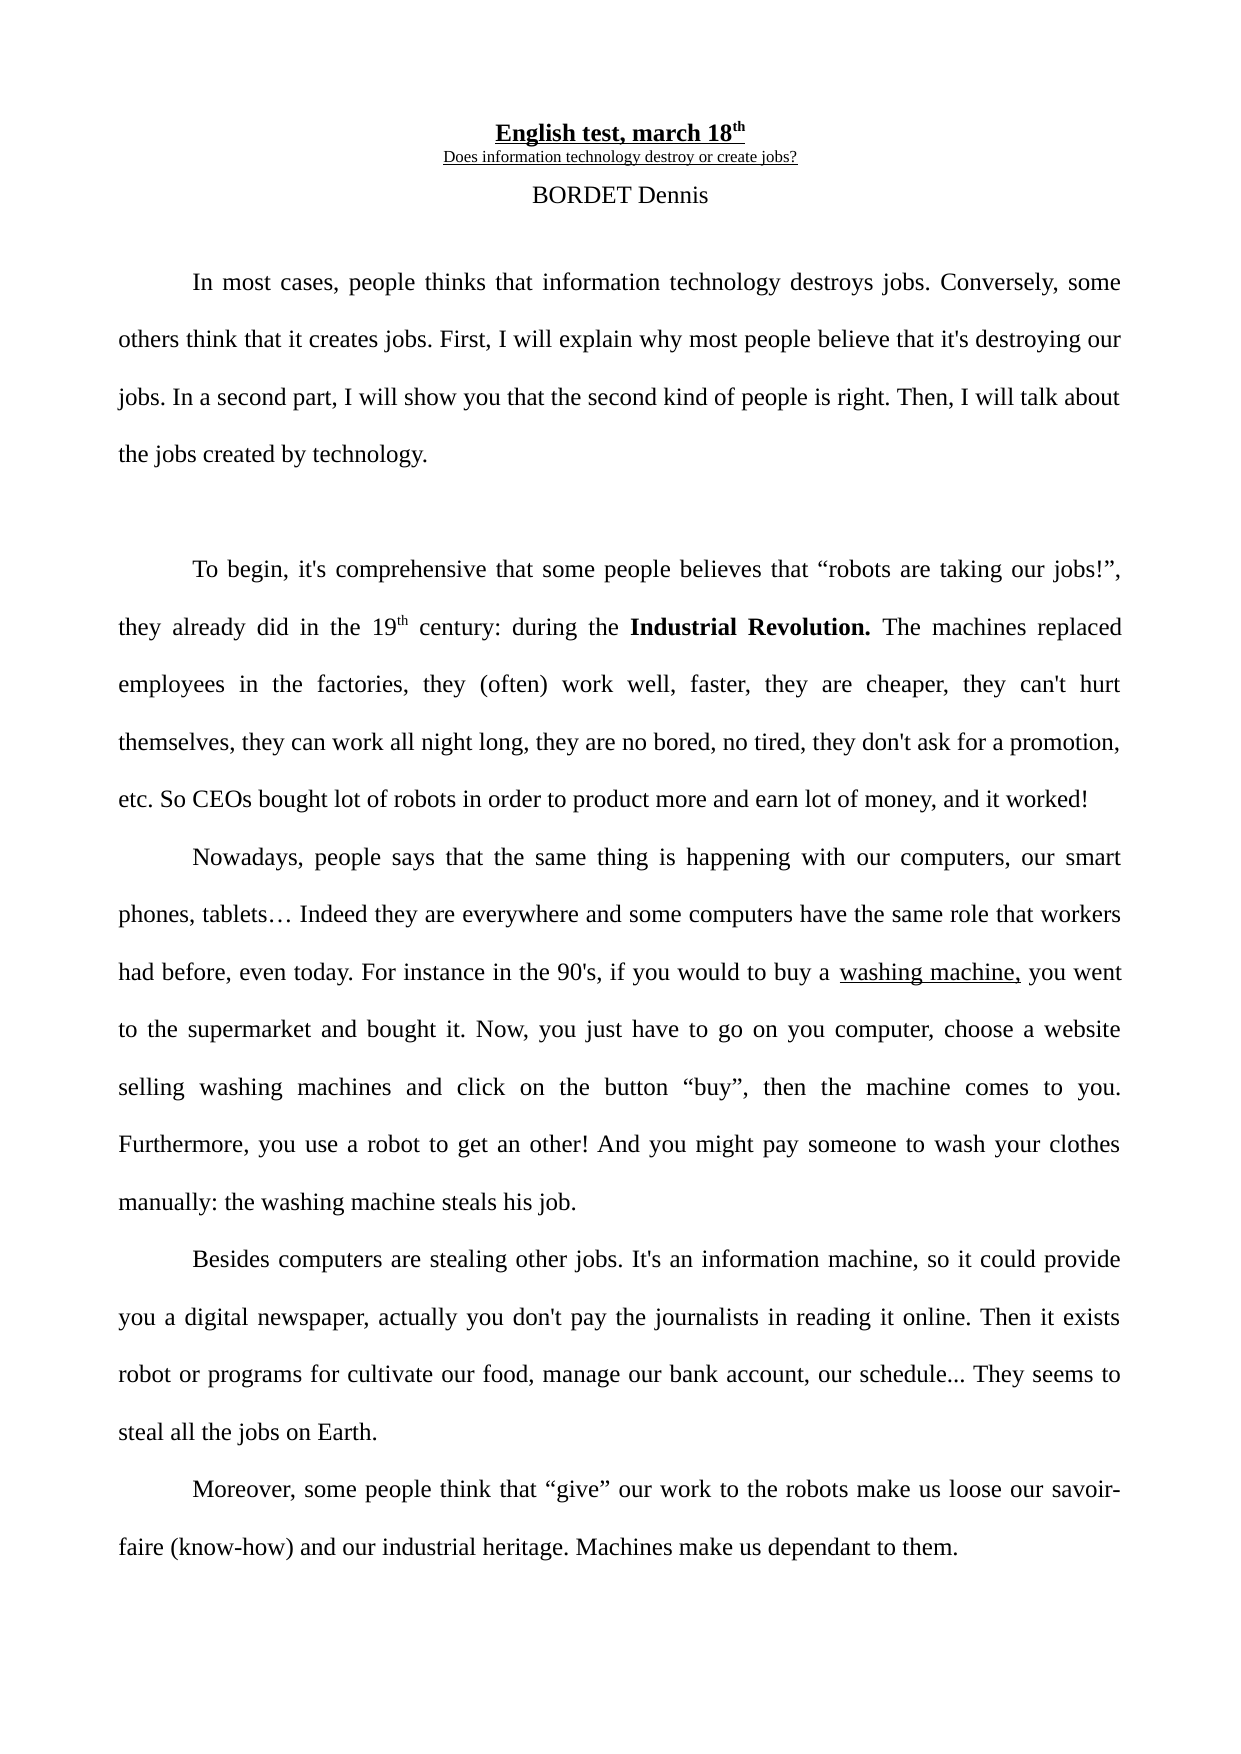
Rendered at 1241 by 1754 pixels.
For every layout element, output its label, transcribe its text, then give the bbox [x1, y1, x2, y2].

text Does information technology destroy or create jobs? [118, 147, 1122, 180]
text Besides computers are stealing other jobs. It's an information machine, so it could provide you a digital newspaper, actually you don't pay the journalists in reading it online. Then it exists robot or programs for cultivate our food, manage our bank account, our schedule... They seems to steal all the jobs on Earth. [118, 1244, 1122, 1445]
text English test, march 18th [118, 118, 1122, 147]
text To begin, it's comprehensive that some people believes that “robots are taking our jobs!”, they already did in the 19th century: during the Industrial Revolution. The machines replaced employees in the factories, they (often) work well, faster, they are cheaper, they can't hurt themselves, they can work all night long, they are no bored, no tired, they don't ask for a promotion, etc. So CEOs bought lot of robots in order to product more and earn lot of money, and it worked! [118, 554, 1122, 813]
text Nowadays, people says that the same thing is happening with our computers, our smart phones, tablets… Indeed they are everywhere and some computers have the same role that workers had before, even today. For instance in the 90's, if you would to buy a washing machine, you went to the supermarket and bought it. Now, you just have to go on you computer, choose a website selling washing machines and click on the button “buy”, then the machine comes to you. Furthermore, you use a robot to get an other! And you might pay someone to wash your clothes manually: the washing machine steals his job. [118, 842, 1122, 1215]
text BORDET Dennis [118, 180, 1122, 209]
text In most cases, people thinks that information technology destroys jobs. Conversely, some others think that it creates jobs. First, I will explain why most people believe that it's destroying our jobs. In a second part, I will show you that the second kind of people is right. Then, I will talk about the jobs created by technology. [118, 267, 1122, 468]
text Moreover, some people think that “give” our work to the robots make us loose our savoir-faire (know-how) and our industrial heritage. Machines make us dependant to them. [118, 1474, 1122, 1560]
